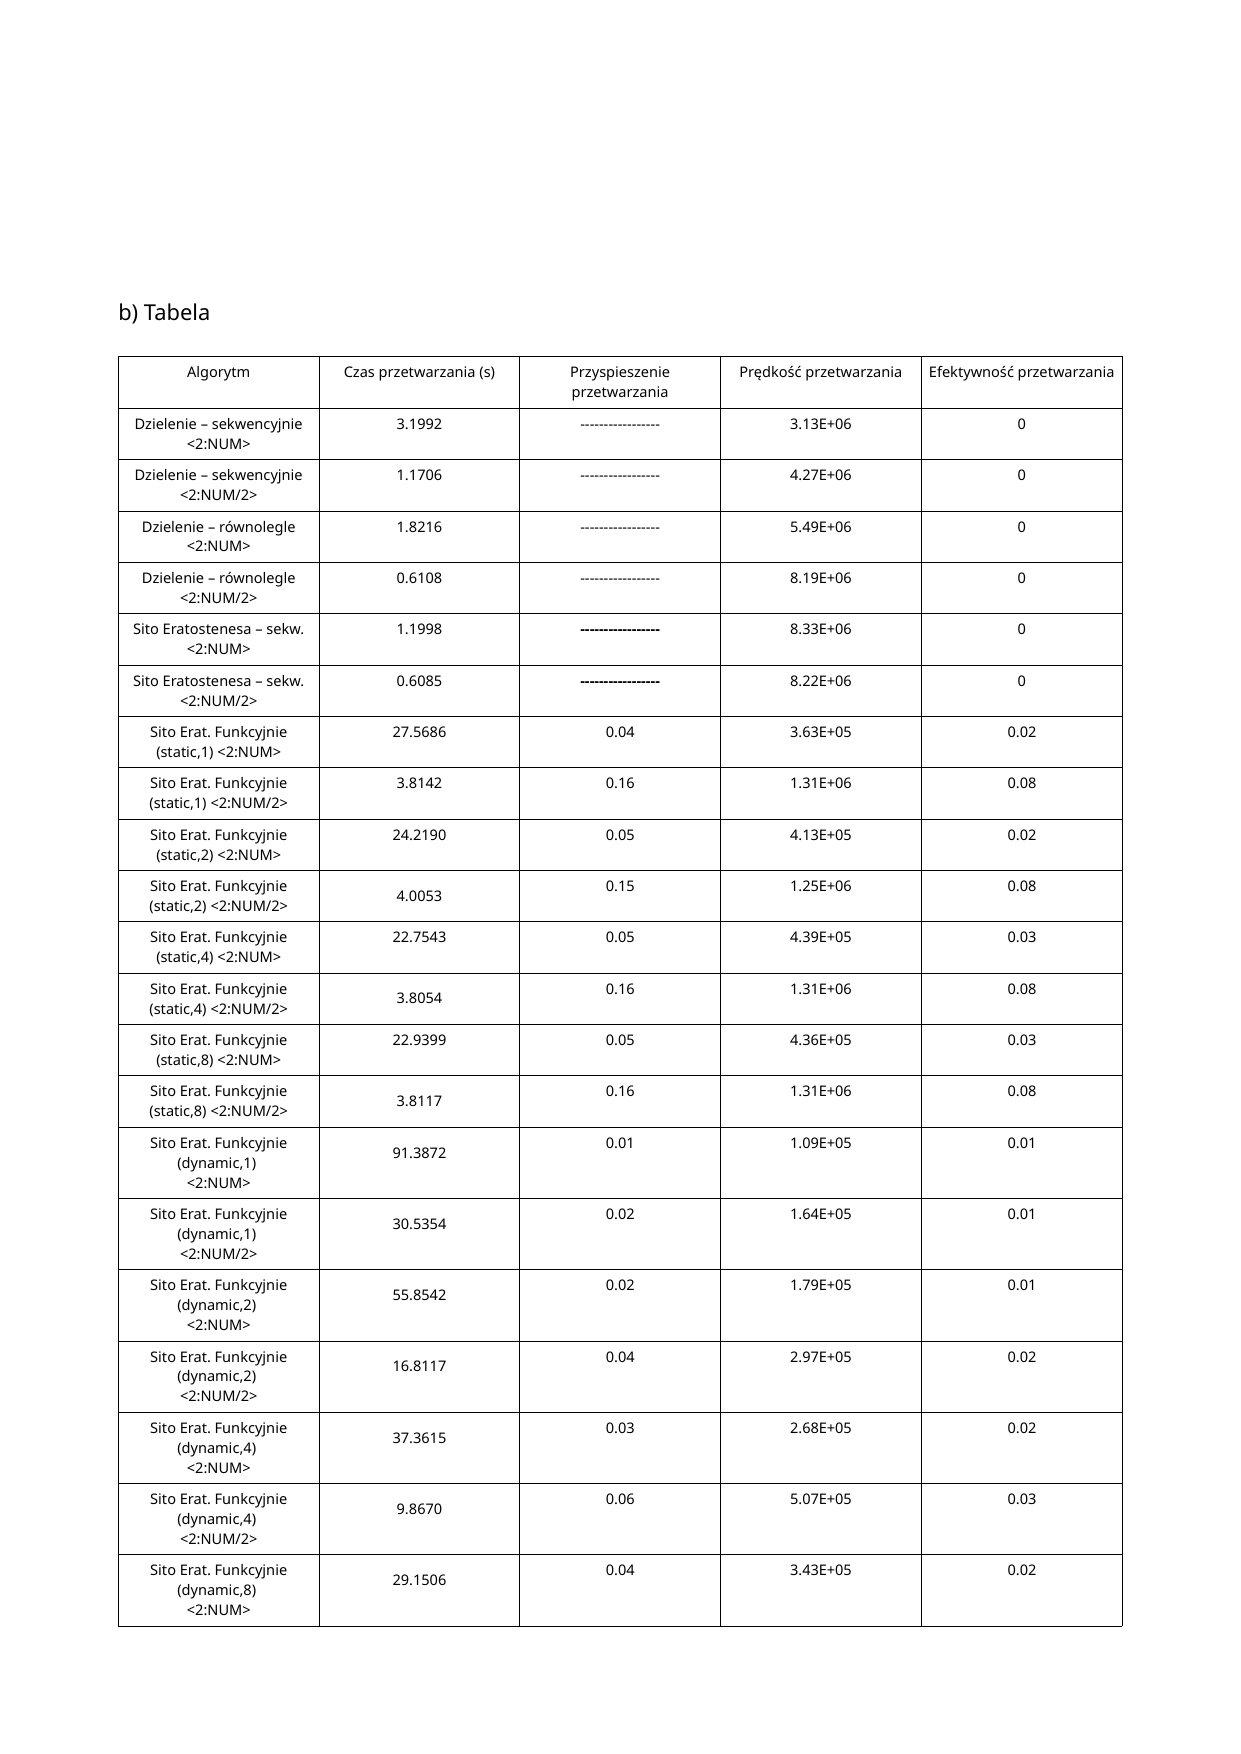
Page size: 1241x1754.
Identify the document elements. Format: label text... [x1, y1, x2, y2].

table_header Czas przetwarzania (s) [320, 357, 519, 408]
table_cell 24.2190 [320, 820, 519, 870]
table_cell 0 [922, 614, 1122, 664]
table_cell 1.79E+05 [721, 1270, 921, 1341]
table_cell 0.08 [922, 974, 1122, 1024]
table_cell Sito Erat. Funkcyjnie (dynamic,4) <2:NUM/2> [119, 1484, 319, 1554]
table_cell 0.6085 [320, 666, 519, 716]
table_cell 0.04 [520, 1555, 720, 1626]
table_cell 1.64E+05 [721, 1199, 921, 1269]
table_cell 2.68E+05 [721, 1413, 921, 1483]
table_header Efektywność przetwarzania [922, 357, 1122, 408]
table_cell 0 [922, 512, 1122, 562]
table_cell Sito Erat. Funkcyjnie (dynamic,1) <2:NUM> [119, 1128, 319, 1198]
table_cell Sito Erat. Funkcyjnie (dynamic,2) <2:NUM> [119, 1270, 319, 1341]
table_cell 3.43E+05 [721, 1555, 921, 1626]
table_header Algorytm [119, 357, 319, 408]
table_cell 29.1506 [320, 1555, 519, 1626]
table_cell 0.03 [922, 1025, 1122, 1075]
table_cell Sito Eratostenesa – sekw. <2:NUM> [119, 614, 319, 664]
table_cell 0.03 [520, 1413, 720, 1483]
table_cell ----------------- [520, 512, 720, 562]
table_cell 1.31E+06 [721, 1076, 921, 1127]
table_cell 1.8216 [320, 512, 519, 562]
table_cell 0 [922, 666, 1122, 716]
table_cell 2.97E+05 [721, 1342, 921, 1412]
table_cell 0.02 [520, 1199, 720, 1269]
table_cell 0.6108 [320, 563, 519, 613]
table_cell 0.02 [922, 1555, 1122, 1626]
table_cell 91.3872 [320, 1128, 519, 1198]
table_cell 0.01 [520, 1128, 720, 1198]
table_cell 3.8054 [320, 974, 519, 1024]
table_cell Sito Erat. Funkcyjnie (static,1) <2:NUM/2> [119, 768, 319, 819]
table_cell 9.8670 [320, 1484, 519, 1554]
table_cell 0.03 [922, 1484, 1122, 1554]
table_cell ----------------- [520, 563, 720, 613]
table_cell 1.25E+06 [721, 871, 921, 921]
table_cell 8.33E+06 [721, 614, 921, 664]
table_cell 0.04 [520, 1342, 720, 1412]
table_header Prędkość przetwarzania [721, 357, 921, 408]
table_cell 0.05 [520, 1025, 720, 1075]
table_cell 30.5354 [320, 1199, 519, 1269]
table_cell 0 [922, 460, 1122, 511]
table_cell 1.09E+05 [721, 1128, 921, 1198]
text b) Tabela [118, 297, 1122, 327]
table_cell ----------------- [520, 666, 720, 716]
table_cell 22.7543 [320, 922, 519, 973]
table_cell 1.1998 [320, 614, 519, 664]
table_cell Sito Erat. Funkcyjnie (static,2) <2:NUM> [119, 820, 319, 870]
table_cell 3.63E+05 [721, 717, 921, 767]
table_cell 0.01 [922, 1270, 1122, 1341]
table_cell 4.27E+06 [721, 460, 921, 511]
table_cell 3.8142 [320, 768, 519, 819]
table_cell 0.02 [922, 820, 1122, 870]
table_cell 0.16 [520, 768, 720, 819]
table_cell Sito Erat. Funkcyjnie (static,4) <2:NUM/2> [119, 974, 319, 1024]
table_cell 0.08 [922, 768, 1122, 819]
table_cell 0 [922, 409, 1122, 459]
table_cell 4.39E+05 [721, 922, 921, 973]
table_cell 0.16 [520, 1076, 720, 1127]
table_cell 3.1992 [320, 409, 519, 459]
table_cell 37.3615 [320, 1413, 519, 1483]
table_cell 4.13E+05 [721, 820, 921, 870]
table_cell ----------------- [520, 614, 720, 664]
table_cell Dzielenie – równolegle <2:NUM/2> [119, 563, 319, 613]
table_cell 16.8117 [320, 1342, 519, 1412]
table_cell 0.02 [922, 1342, 1122, 1412]
table_cell 4.0053 [320, 871, 519, 921]
table_cell 0 [922, 563, 1122, 613]
table_cell 5.49E+06 [721, 512, 921, 562]
table_cell Sito Erat. Funkcyjnie (dynamic,1) <2:NUM/2> [119, 1199, 319, 1269]
table_cell 8.19E+06 [721, 563, 921, 613]
table_cell 0.03 [922, 922, 1122, 973]
table_cell Sito Eratostenesa – sekw. <2:NUM/2> [119, 666, 319, 716]
table_cell Sito Erat. Funkcyjnie (static,4) <2:NUM> [119, 922, 319, 973]
table_cell 0.06 [520, 1484, 720, 1554]
table_cell 4.36E+05 [721, 1025, 921, 1075]
table_cell Dzielenie – równolegle <2:NUM> [119, 512, 319, 562]
table_cell Sito Erat. Funkcyjnie (static,8) <2:NUM> [119, 1025, 319, 1075]
table_cell 0.16 [520, 974, 720, 1024]
table_cell 0.01 [922, 1199, 1122, 1269]
table_cell Sito Erat. Funkcyjnie (static,1) <2:NUM> [119, 717, 319, 767]
table_cell ----------------- [520, 409, 720, 459]
table_cell Sito Erat. Funkcyjnie (dynamic,2) <2:NUM/2> [119, 1342, 319, 1412]
table_cell 0.05 [520, 922, 720, 973]
table_cell 3.13E+06 [721, 409, 921, 459]
table_cell 1.1706 [320, 460, 519, 511]
table_cell 0.15 [520, 871, 720, 921]
table_cell 0.05 [520, 820, 720, 870]
table_cell Dzielenie – sekwencyjnie <2:NUM/2> [119, 460, 319, 511]
table_cell 0.08 [922, 1076, 1122, 1127]
table_cell 3.8117 [320, 1076, 519, 1127]
table_cell 0.08 [922, 871, 1122, 921]
table_cell Sito Erat. Funkcyjnie (dynamic,4) <2:NUM> [119, 1413, 319, 1483]
table_cell 0.04 [520, 717, 720, 767]
table_cell 0.02 [520, 1270, 720, 1341]
table_cell Sito Erat. Funkcyjnie (static,8) <2:NUM/2> [119, 1076, 319, 1127]
table_cell 22.9399 [320, 1025, 519, 1075]
table_header Przyspieszenie przetwarzania [520, 357, 720, 408]
table_cell 0.02 [922, 717, 1122, 767]
table_cell ----------------- [520, 460, 720, 511]
table_cell 55.8542 [320, 1270, 519, 1341]
table_cell 27.5686 [320, 717, 519, 767]
table_cell 1.31E+06 [721, 768, 921, 819]
table_cell Sito Erat. Funkcyjnie (static,2) <2:NUM/2> [119, 871, 319, 921]
table_cell 1.31E+06 [721, 974, 921, 1024]
table_cell Sito Erat. Funkcyjnie (dynamic,8) <2:NUM> [119, 1555, 319, 1626]
table_cell 8.22E+06 [721, 666, 921, 716]
table_cell 0.01 [922, 1128, 1122, 1198]
table_cell 5.07E+05 [721, 1484, 921, 1554]
table_cell 0.02 [922, 1413, 1122, 1483]
table_cell Dzielenie – sekwencyjnie <2:NUM> [119, 409, 319, 459]
